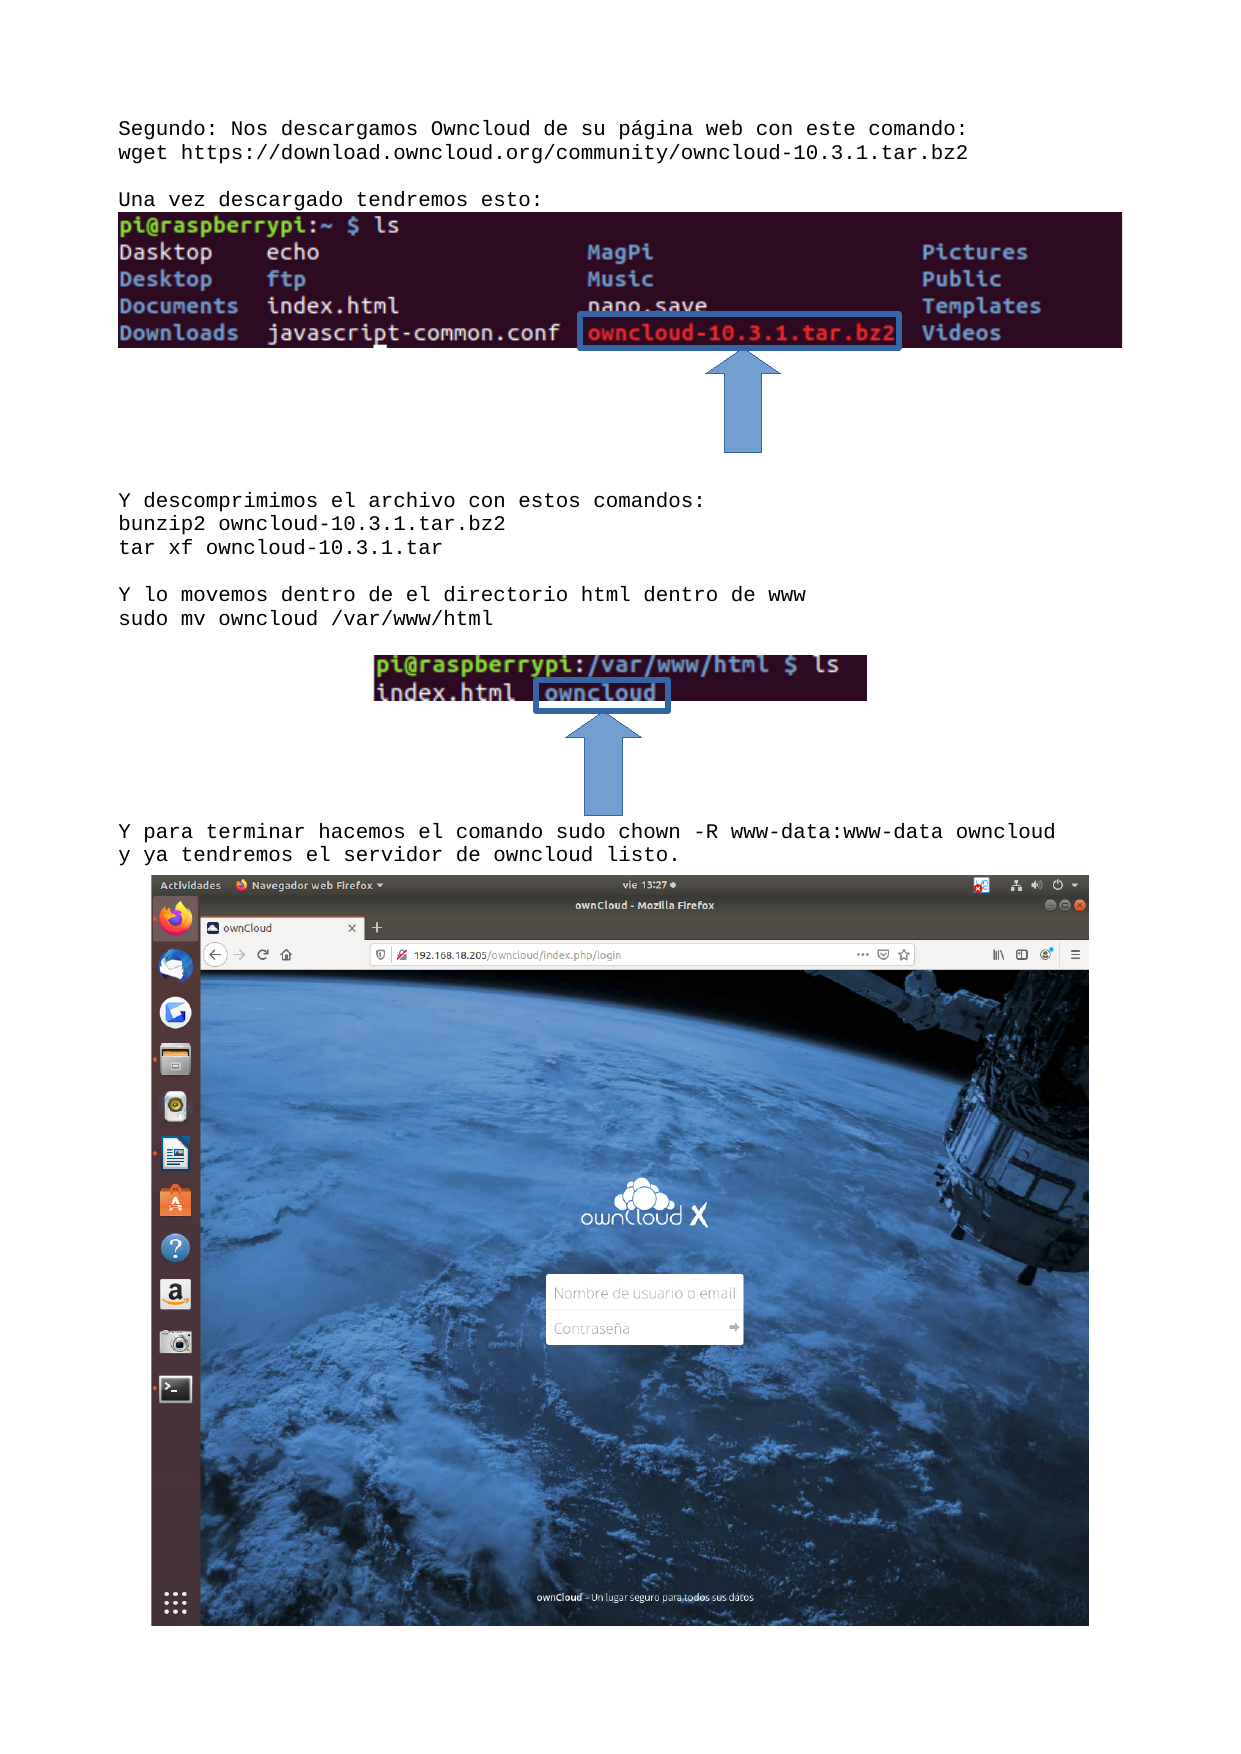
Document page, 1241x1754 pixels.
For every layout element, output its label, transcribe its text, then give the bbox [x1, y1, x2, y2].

text wget https://download.owncloud.org/community/owncloud-10.3.1.tar.bz2 [118, 142, 1122, 165]
picture [539, 683, 665, 701]
text Una vez descargado tendremos esto: [118, 189, 1122, 212]
picture [118, 212, 1123, 348]
text Segundo: Nos descargamos Owncloud de su página web con este comando: [118, 118, 1122, 142]
text Y descomprimimos el archivo con estos comandos: [118, 490, 1122, 513]
text sudo mv owncloud /var/www/html [118, 608, 1122, 632]
picture [583, 317, 896, 345]
picture [373, 655, 867, 701]
text y ya tendremos el servidor de owncloud listo. [118, 844, 1122, 868]
picture [151, 875, 1089, 1626]
text Y lo movemos dentro de el directorio html dentro de www [118, 584, 1122, 608]
text Y para terminar hacemos el comando sudo chown -R www-data:www-data owncloud [118, 821, 1122, 844]
text tar xf owncloud-10.3.1.tar [118, 537, 1122, 561]
text bunzip2 owncloud-10.3.1.tar.bz2 [118, 513, 1122, 537]
